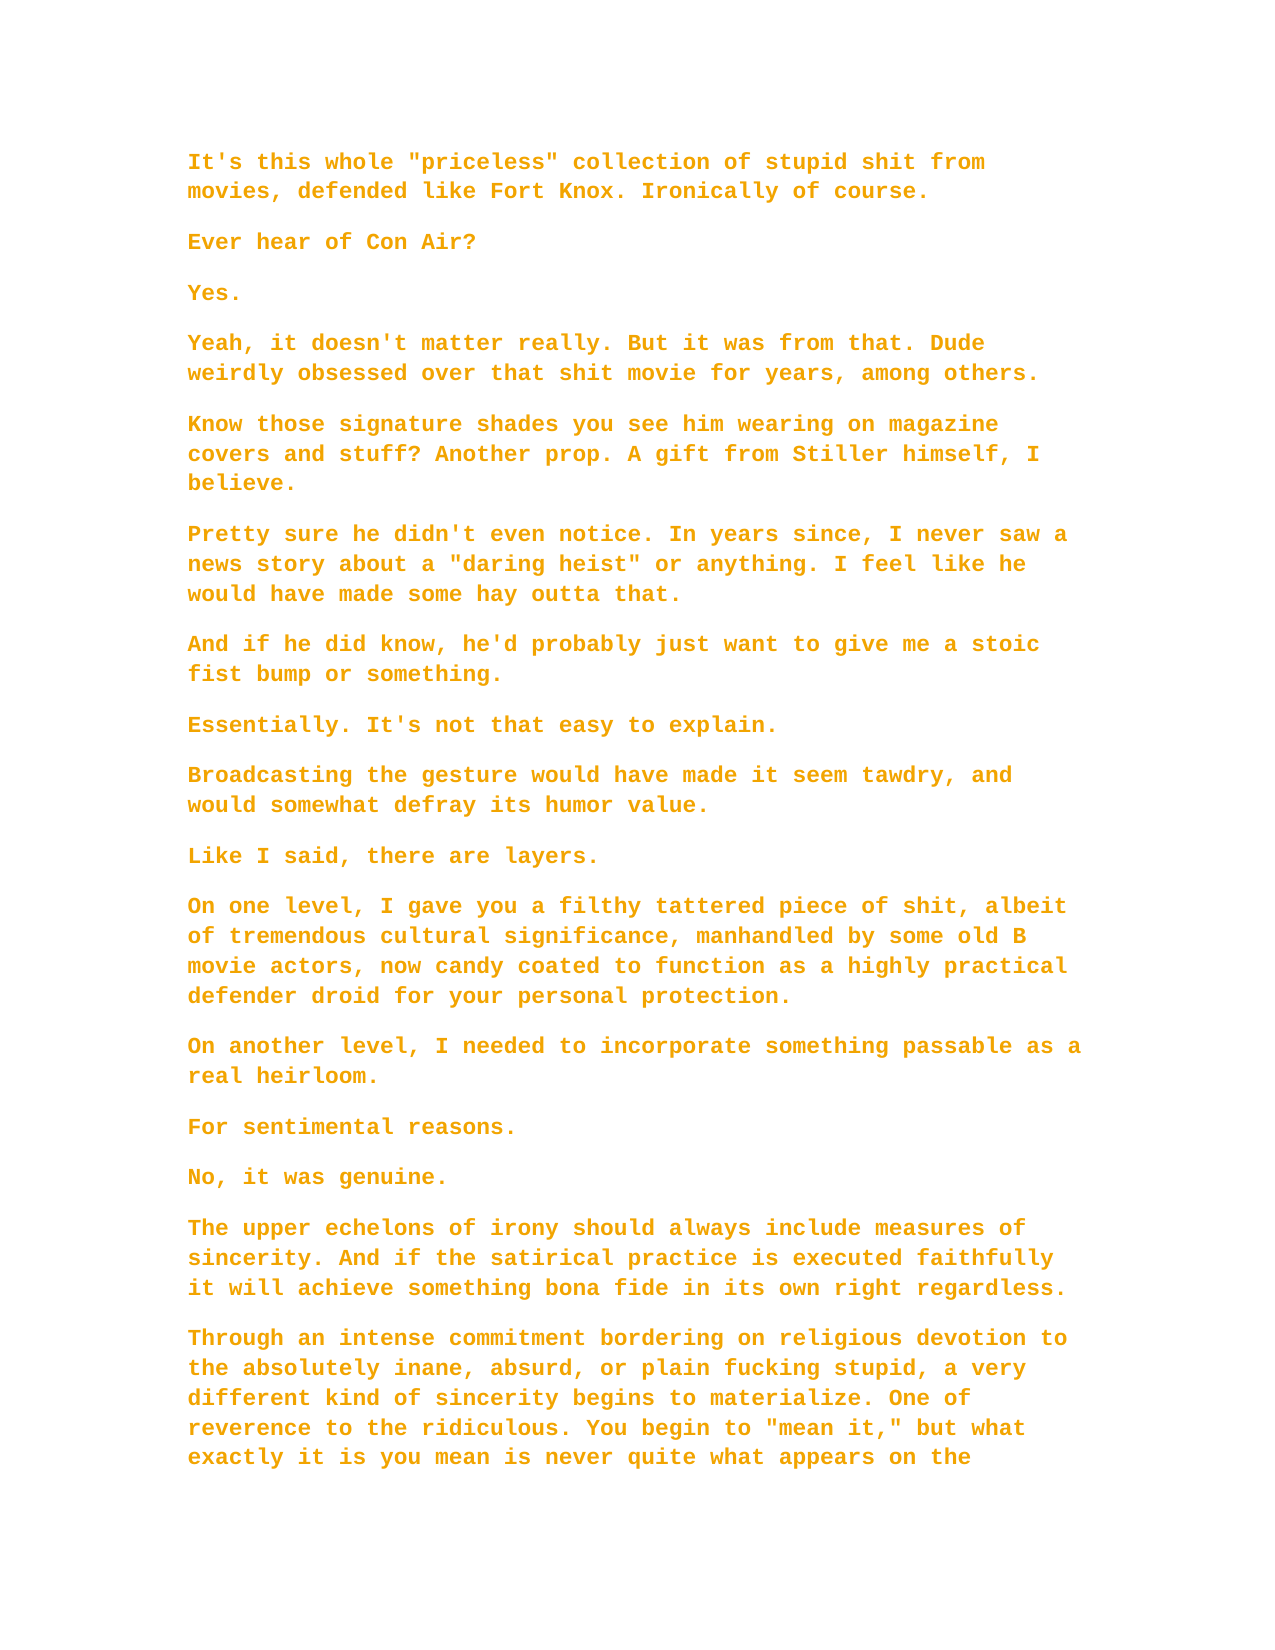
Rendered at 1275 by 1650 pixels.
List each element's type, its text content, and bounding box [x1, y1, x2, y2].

text And if he did know, he'd probably just want to give me a stoic fist bump or something. [187, 632, 1087, 688]
text The upper echelons of irony should always include measures of sincerity. And if the satirical practice is executed faithfully it will achieve something bona fide in its own right regardless. [187, 1216, 1087, 1302]
text Like I said, there are layers. [187, 844, 1087, 870]
text It's this whole "priceless" collection of stupid shit from movies, defended like Fort Knox. Ironically of course. [187, 150, 1087, 206]
text Know those signature shades you see him wearing on magazine covers and stuff? Another prop. A gift from Stiller himself, I believe. [187, 412, 1087, 498]
text On another level, I needed to incorporate something passable as a real heirloom. [187, 1034, 1087, 1090]
text On one level, I gave you a filthy tattered piece of shit, albeit of tremendous cultural significance, manhandled by some old B movie actors, now candy coated to function as a highly practical defender droid for your personal protection. [187, 894, 1087, 1010]
text No, it was genuine. [187, 1166, 1087, 1192]
text Through an intense commitment bordering on religious devotion to the absolutely inane, absurd, or plain fucking stupid, a very different kind of sincerity begins to materialize. One of reverence to the ridiculous. You begin to "mean it," but what exactly it is you mean is never quite what appears on the [187, 1326, 1087, 1472]
text Broadcasting the gesture would have made it seem tawdry, and would somewhat defray its humor value. [187, 763, 1087, 819]
text Ever hear of Con Air? [187, 230, 1087, 256]
text Yeah, it doesn't matter really. But it was from that. Dude weirdly obsessed over that shit movie for years, among others. [187, 332, 1087, 387]
text Yes. [187, 281, 1087, 307]
text Essentially. It's not that easy to explain. [187, 713, 1087, 739]
text For sentimental reasons. [187, 1115, 1087, 1141]
text Pretty sure he didn't even notice. In years since, I never saw a news story about a "daring heist" or anything. I feel like he would have made some hay outta that. [187, 522, 1087, 608]
